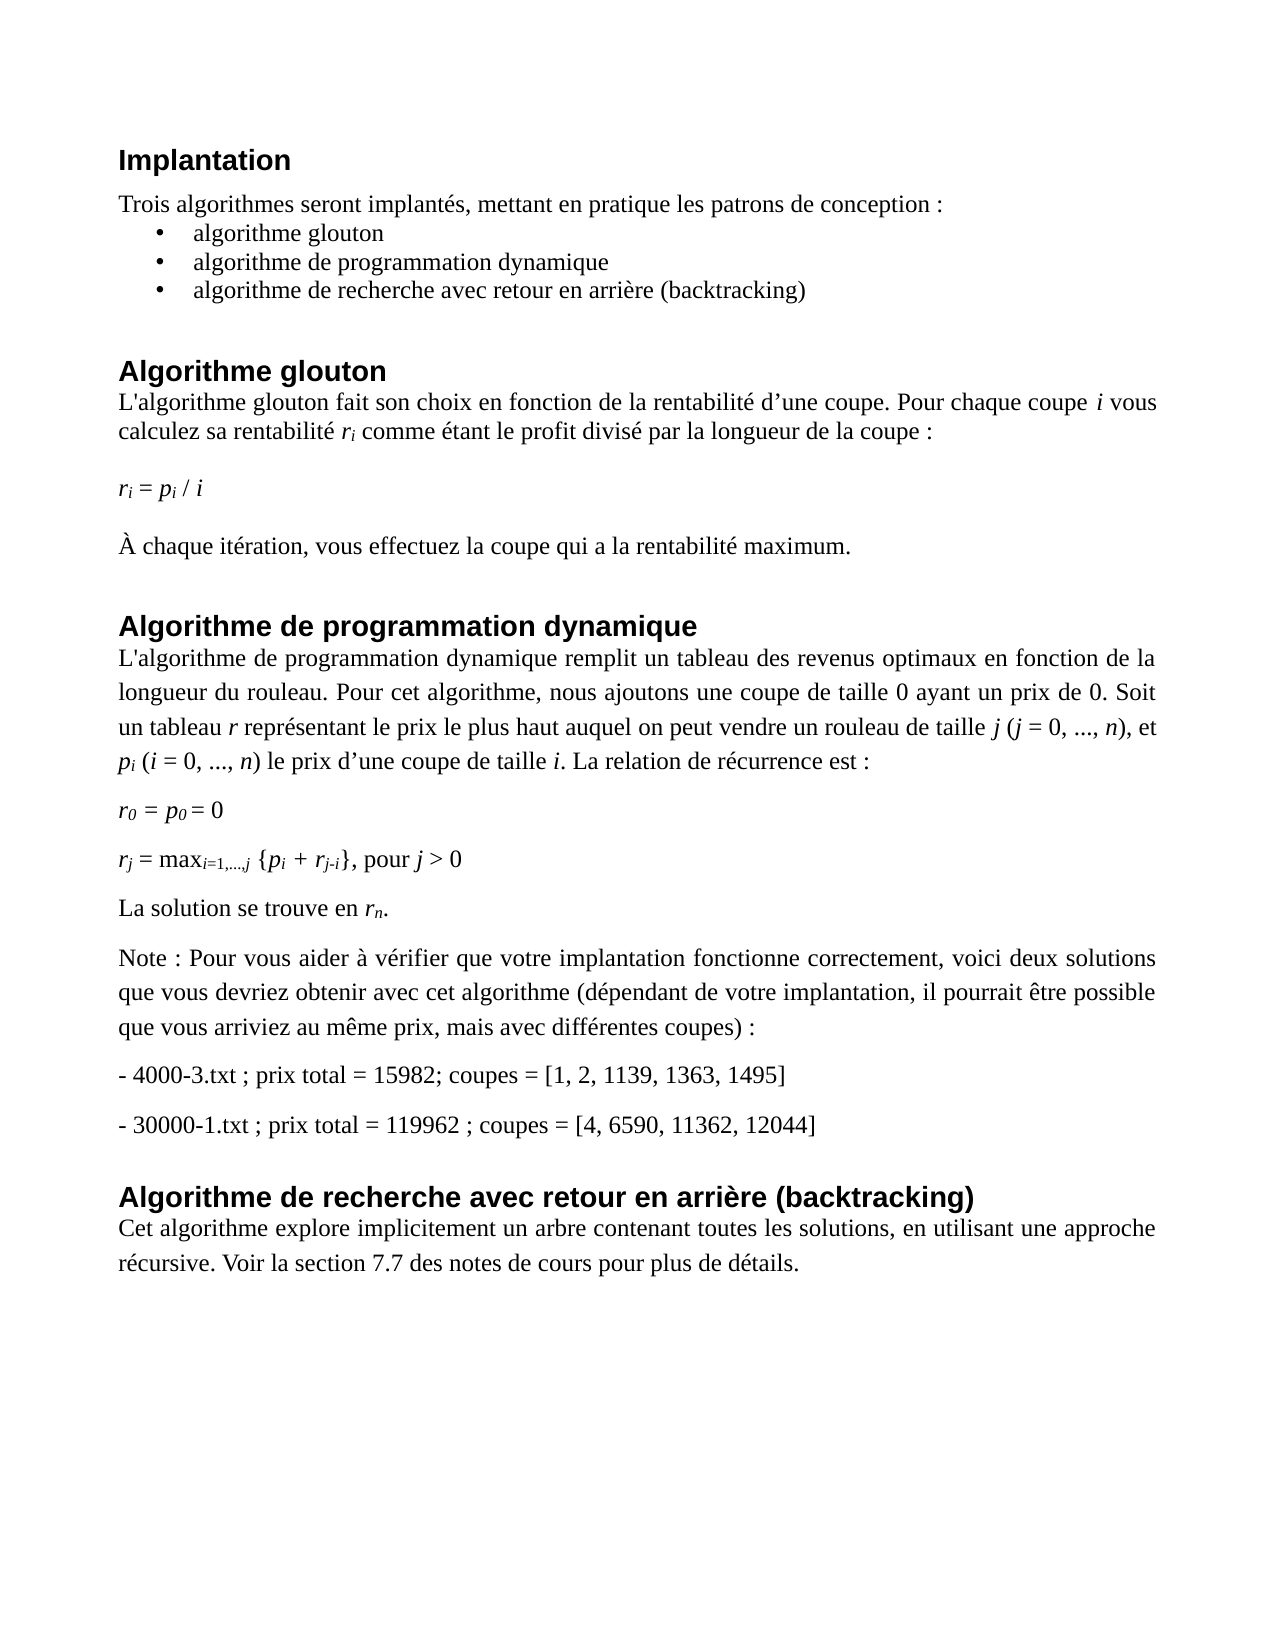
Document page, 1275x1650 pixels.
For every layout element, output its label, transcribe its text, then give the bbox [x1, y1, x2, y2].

list algorithme de programmation dynamique [156, 247, 1157, 275]
text L'algorithme de programmation dynamique remplit un tableau des revenus optimaux en fonction de la longueur du rouleau. Pour cet algorithme, nous ajoutons une coupe de taille 0 ayant un prix de 0. Soit un tableau r représentant le prix le plus haut auquel on peut vendre un rouleau de taille j (j = 0, ..., n), et pi (i = 0, ..., n) le prix d’une coupe de taille i. La relation de récurrence est : [118, 643, 1157, 775]
subtitle Algorithme glouton [118, 354, 1157, 387]
text ri = pi / i [118, 473, 1157, 502]
list algorithme de recherche avec retour en arrière (backtracking) [156, 275, 1157, 304]
text Cet algorithme explore implicitement un arbre contenant toutes les solutions, en utilisant une approche récursive. Voir la section 7.7 des notes de cours pour plus de détails. [118, 1213, 1157, 1276]
text La solution se trouve en rn. [118, 893, 1157, 922]
text L'algorithme glouton fait son choix en fonction de la rentabilité d’une coupe. Pour chaque coupe i vous calculez sa rentabilité ri comme étant le profit divisé par la longueur de la coupe : [118, 387, 1157, 445]
subtitle Implantation [118, 143, 1157, 177]
subtitle Algorithme de programmation dynamique [118, 609, 1157, 643]
text À chaque itération, vous effectuez la coupe qui a la rentabilité maximum. [118, 531, 1157, 560]
text - 30000-1.txt ; prix total = 119962 ; coupes = [4, 6590, 11362, 12044] [118, 1110, 1157, 1138]
text Trois algorithmes seront implantés, mettant en pratique les patrons de conception : [118, 189, 1157, 218]
text r0 = p0 = 0 [118, 795, 1157, 824]
list algorithme glouton [156, 218, 1157, 247]
subtitle Algorithme de recherche avec retour en arrière (backtracking) [118, 1179, 1157, 1213]
text Note : Pour vous aider à vérifier que votre implantation fonctionne correctement, voici deux solutions que vous devriez obtenir avec cet algorithme (dépendant de votre implantation, il pourrait être possible que vous arriviez au même prix, mais avec différentes coupes) : [118, 943, 1157, 1040]
text rj = maxi=1,...,j {pi + rj-i}, pour j > 0 [118, 844, 1157, 873]
text - 4000-3.txt ; prix total = 15982; coupes = [1, 2, 1139, 1363, 1495] [118, 1061, 1157, 1089]
